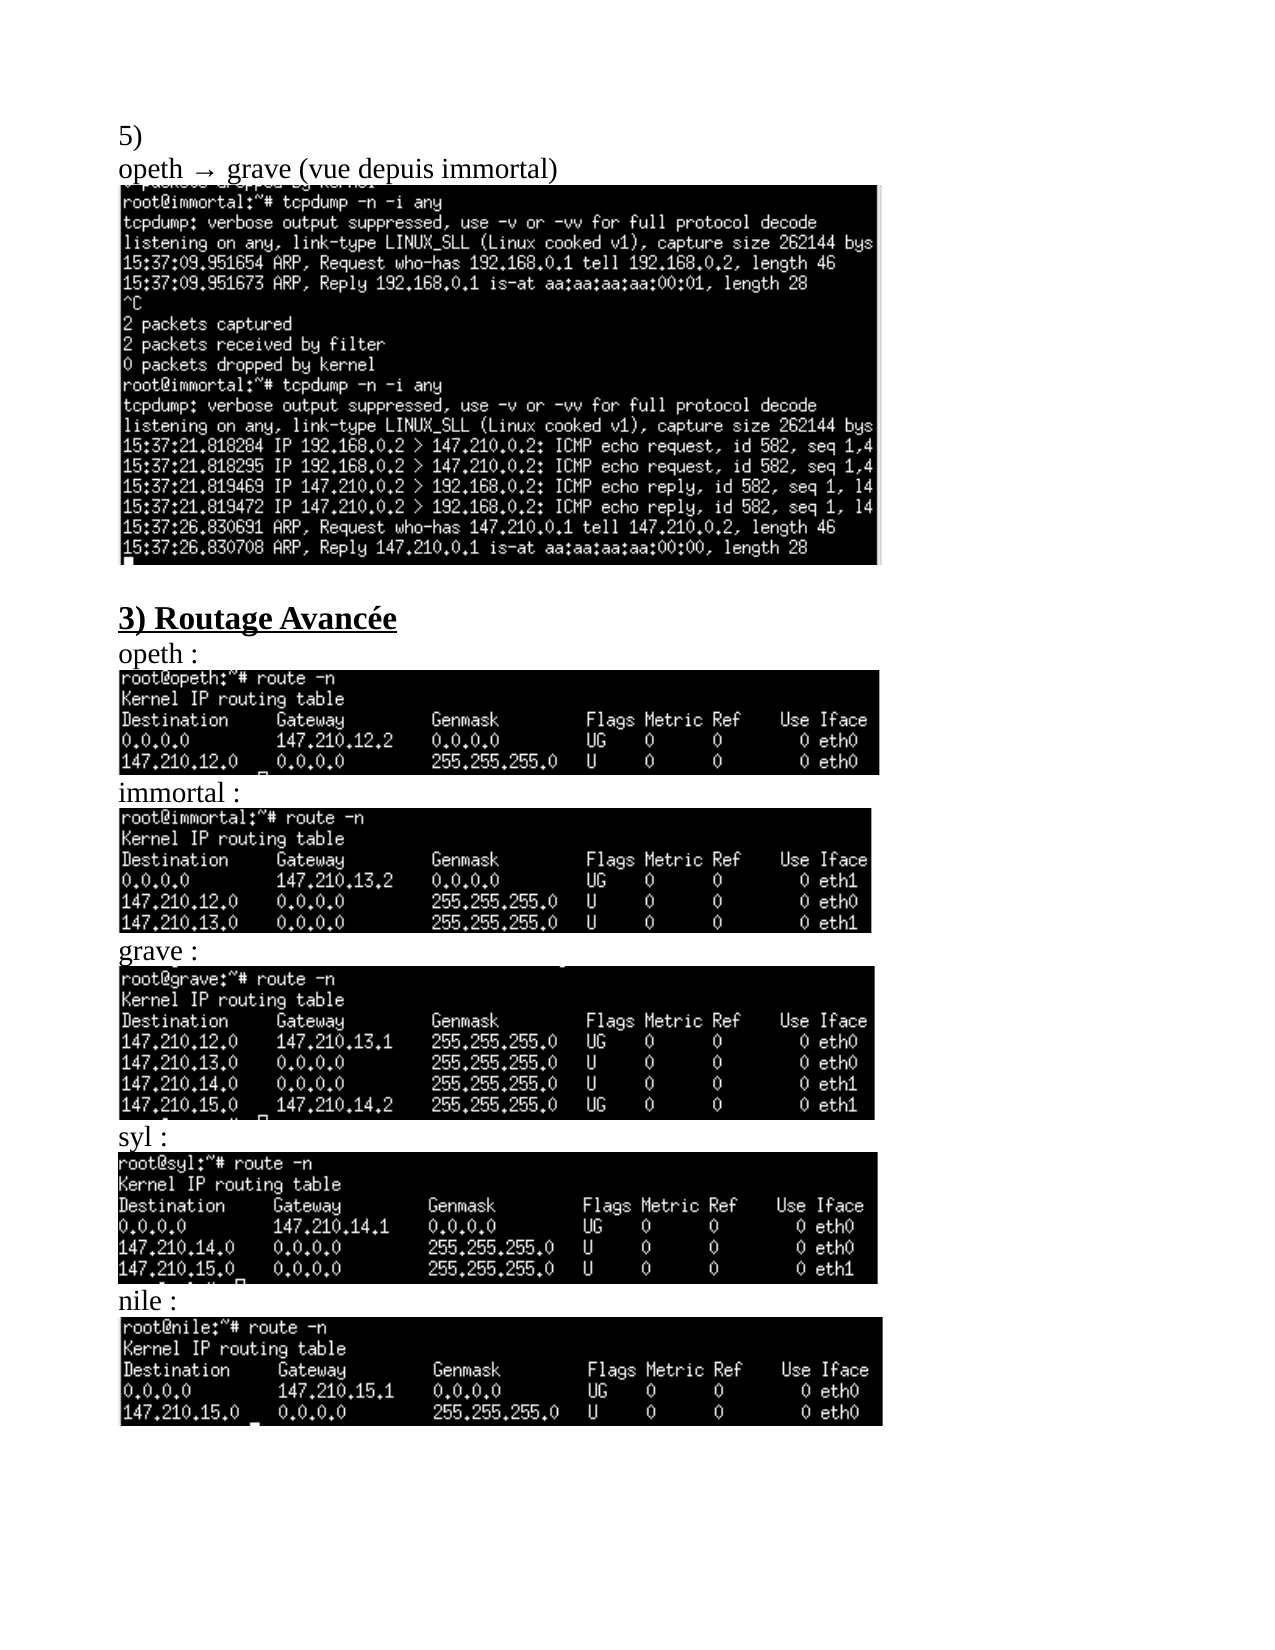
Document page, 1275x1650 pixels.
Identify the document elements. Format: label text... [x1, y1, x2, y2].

picture [118, 808, 872, 933]
picture [118, 966, 875, 1120]
picture [118, 670, 880, 775]
text syl : [118, 1119, 1157, 1153]
picture [118, 185, 882, 565]
text 5) [118, 118, 1157, 152]
text 3) Routage Avancée [118, 598, 1157, 637]
text opeth : [118, 637, 1157, 670]
picture [118, 1152, 878, 1284]
text immortal : [118, 775, 1157, 808]
text nile : [118, 1283, 1157, 1317]
text opeth → grave (vue depuis immortal) [118, 152, 1157, 185]
picture [118, 1317, 883, 1426]
text grave : [118, 933, 1157, 966]
